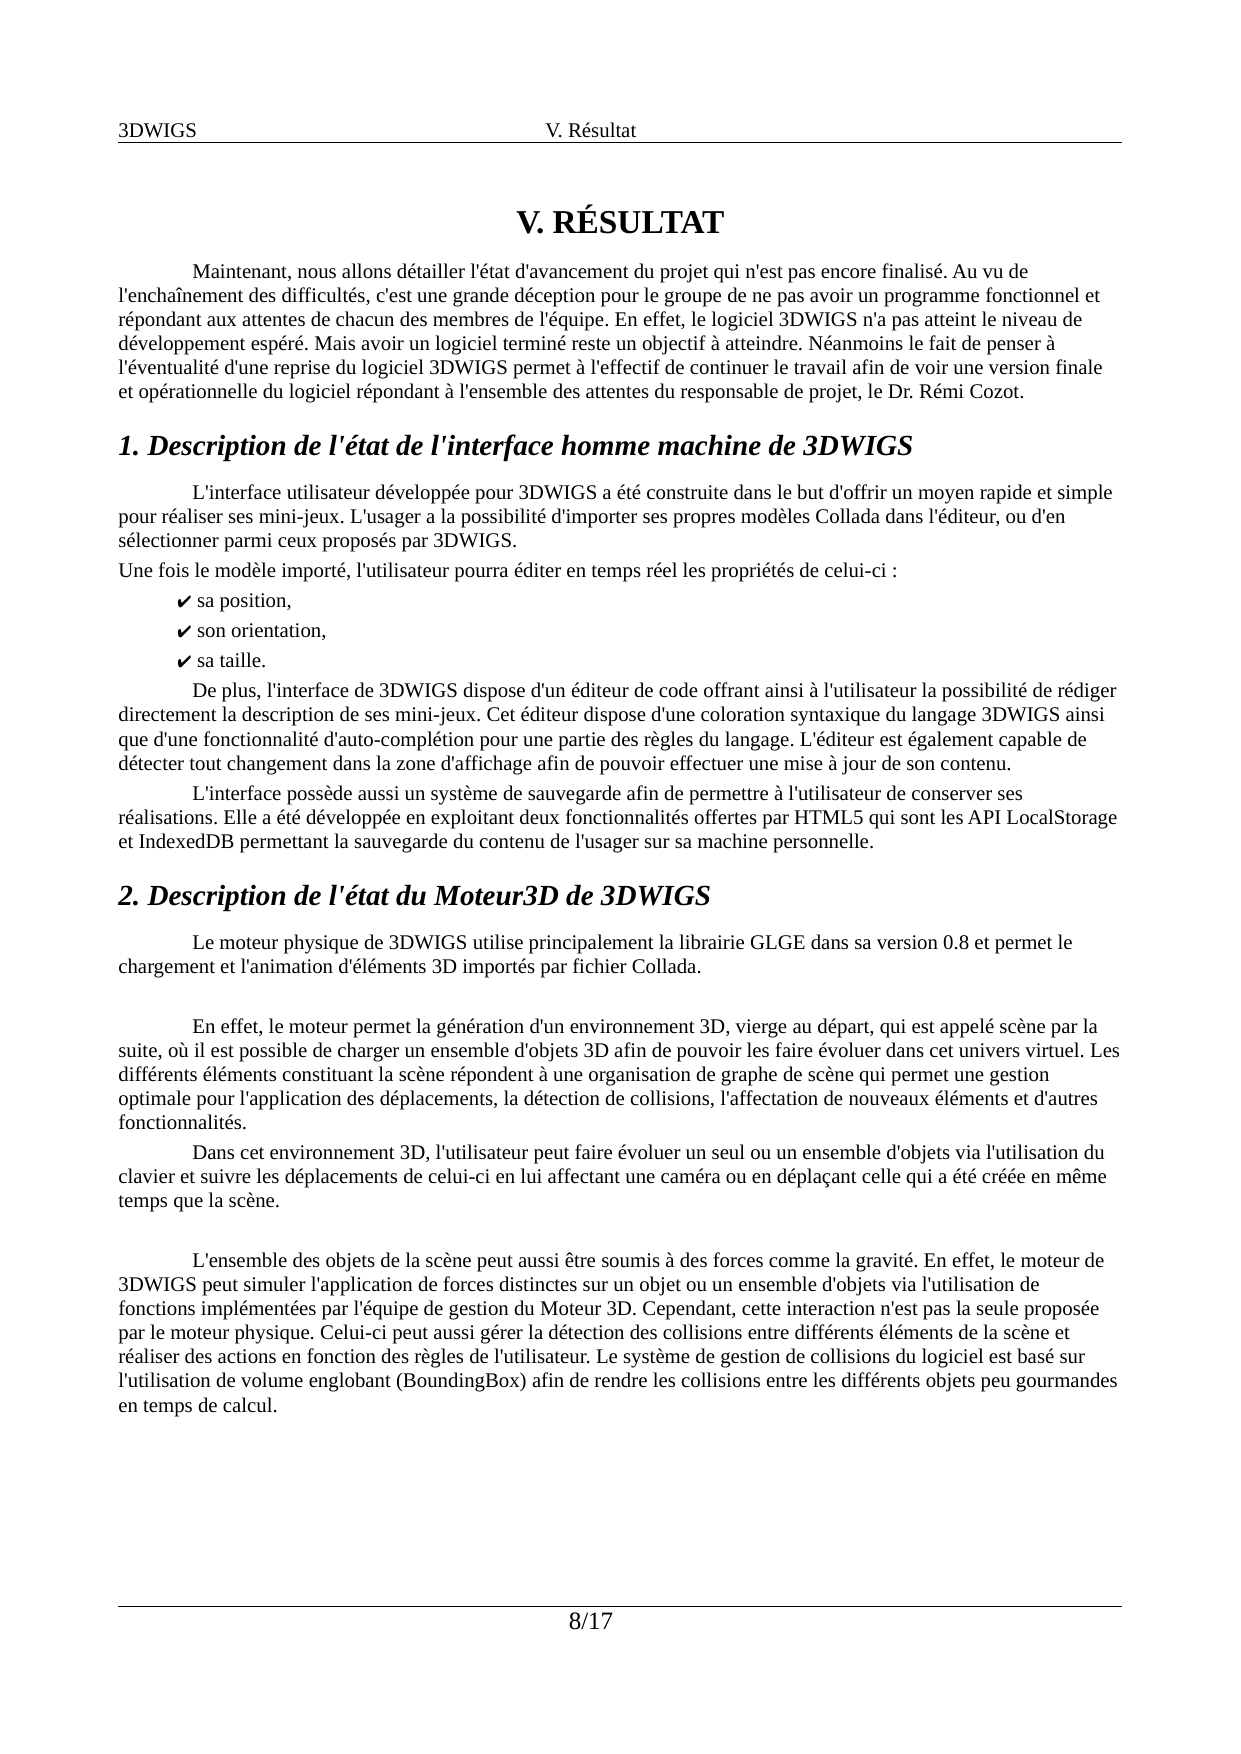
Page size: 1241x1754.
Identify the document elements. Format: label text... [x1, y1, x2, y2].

text De plus, l'interface de 3DWIGS dispose d'un éditeur de code offrant ainsi à l'utilisateur la possibilité de rédiger directement la description de ses mini-jeux. Cet éditeur dispose d'une coloration syntaxique du langage 3DWIGS ainsi que d'une fonctionnalité d'auto-complétion pour une partie des règles du langage. L'éditeur est également capable de détecter tout changement dans la zone d'affichage afin de pouvoir effectuer une mise à jour de son contenu. [118, 678, 1122, 774]
text Dans cet environnement 3D, l'utilisateur peut faire évoluer un seul ou un ensemble d'objets via l'utilisation du clavier et suivre les déplacements de celui-ci en lui affectant une caméra ou en déplaçant celle qui a été créée en même temps que la scène. [118, 1140, 1122, 1212]
text En effet, le moteur permet la génération d'un environnement 3D, vierge au départ, qui est appelé scène par la suite, où il est possible de charger un ensemble d'objets 3D afin de pouvoir les faire évoluer dans cet univers virtuel. Les différents éléments constituant la scène répondent à une organisation de graphe de scène qui permet une gestion optimale pour l'application des déplacements, la détection de collisions, l'affectation de nouveaux éléments et d'autres fonctionnalités. [118, 1014, 1122, 1134]
text Une fois le modèle importé, l'utilisateur pourra éditer en temps réel les propriétés de celui-ci : [118, 558, 1122, 582]
text Le moteur physique de 3DWIGS utilise principalement la librairie GLGE dans sa version 0.8 et permet le chargement et l'animation d'éléments 3D importés par fichier Collada. [118, 930, 1122, 978]
text L'interface utilisateur développée pour 3DWIGS a été construite dans le but d'offrir un moyen rapide et simple pour réaliser ses mini-jeux. L'usager a la possibilité d'importer ses propres modèles Collada dans l'éditeur, ou d'en sélectionner parmi ceux proposés par 3DWIGS. [118, 480, 1122, 552]
list son orientation, [118, 618, 1122, 642]
text L'interface possède aussi un système de sauvegarde afin de permettre à l'utilisateur de conserver ses réalisations. Elle a été développée en exploitant deux fonctionnalités offertes par HTML5 qui sont les API LocalStorage et IndexedDB permettant la sauvegarde du contenu de l'usager sur sa machine personnelle. [118, 781, 1122, 853]
list sa taille. [118, 648, 1122, 672]
list sa position, [118, 588, 1122, 612]
text L'ensemble des objets de la scène peut aussi être soumis à des forces comme la gravité. En effet, le moteur de 3DWIGS peut simuler l'application de forces distinctes sur un objet ou un ensemble d'objets via l'utilisation de fonctions implémentées par l'équipe de gestion du Moteur 3D. Cependant, cette interaction n'est pas la seule proposée par le moteur physique. Celui-ci peut aussi gérer la détection des collisions entre différents éléments de la scène et réaliser des actions en fonction des règles de l'utilisateur. Le système de gestion de collisions du logiciel est basé sur l'utilisation de volume englobant (BoundingBox) afin de rendre les collisions entre les différents objets peu gourmandes en temps de calcul. [118, 1248, 1122, 1417]
subtitle Description de l'état de l'interface homme machine de 3DWIGS [118, 428, 1122, 462]
subtitle Résultat [118, 202, 1122, 240]
text Maintenant, nous allons détailler l'état d'avancement du projet qui n'est pas encore finalisé. Au vu de l'enchaînement des difficultés, c'est une grande déception pour le groupe de ne pas avoir un programme fonctionnel et répondant aux attentes de chacun des membres de l'équipe. En effet, le logiciel 3DWIGS n'a pas atteint le niveau de développement espéré. Mais avoir un logiciel terminé reste un objectif à atteindre. Néanmoins le fait de penser à l'éventualité d'une reprise du logiciel 3DWIGS permet à l'effectif de continuer le travail afin de voir une version finale et opérationnelle du logiciel répondant à l'ensemble des attentes du responsable de projet, le Dr. Rémi Cozot. [118, 259, 1122, 403]
subtitle Description de l'état du Moteur3D de 3DWIGS [118, 878, 1122, 911]
